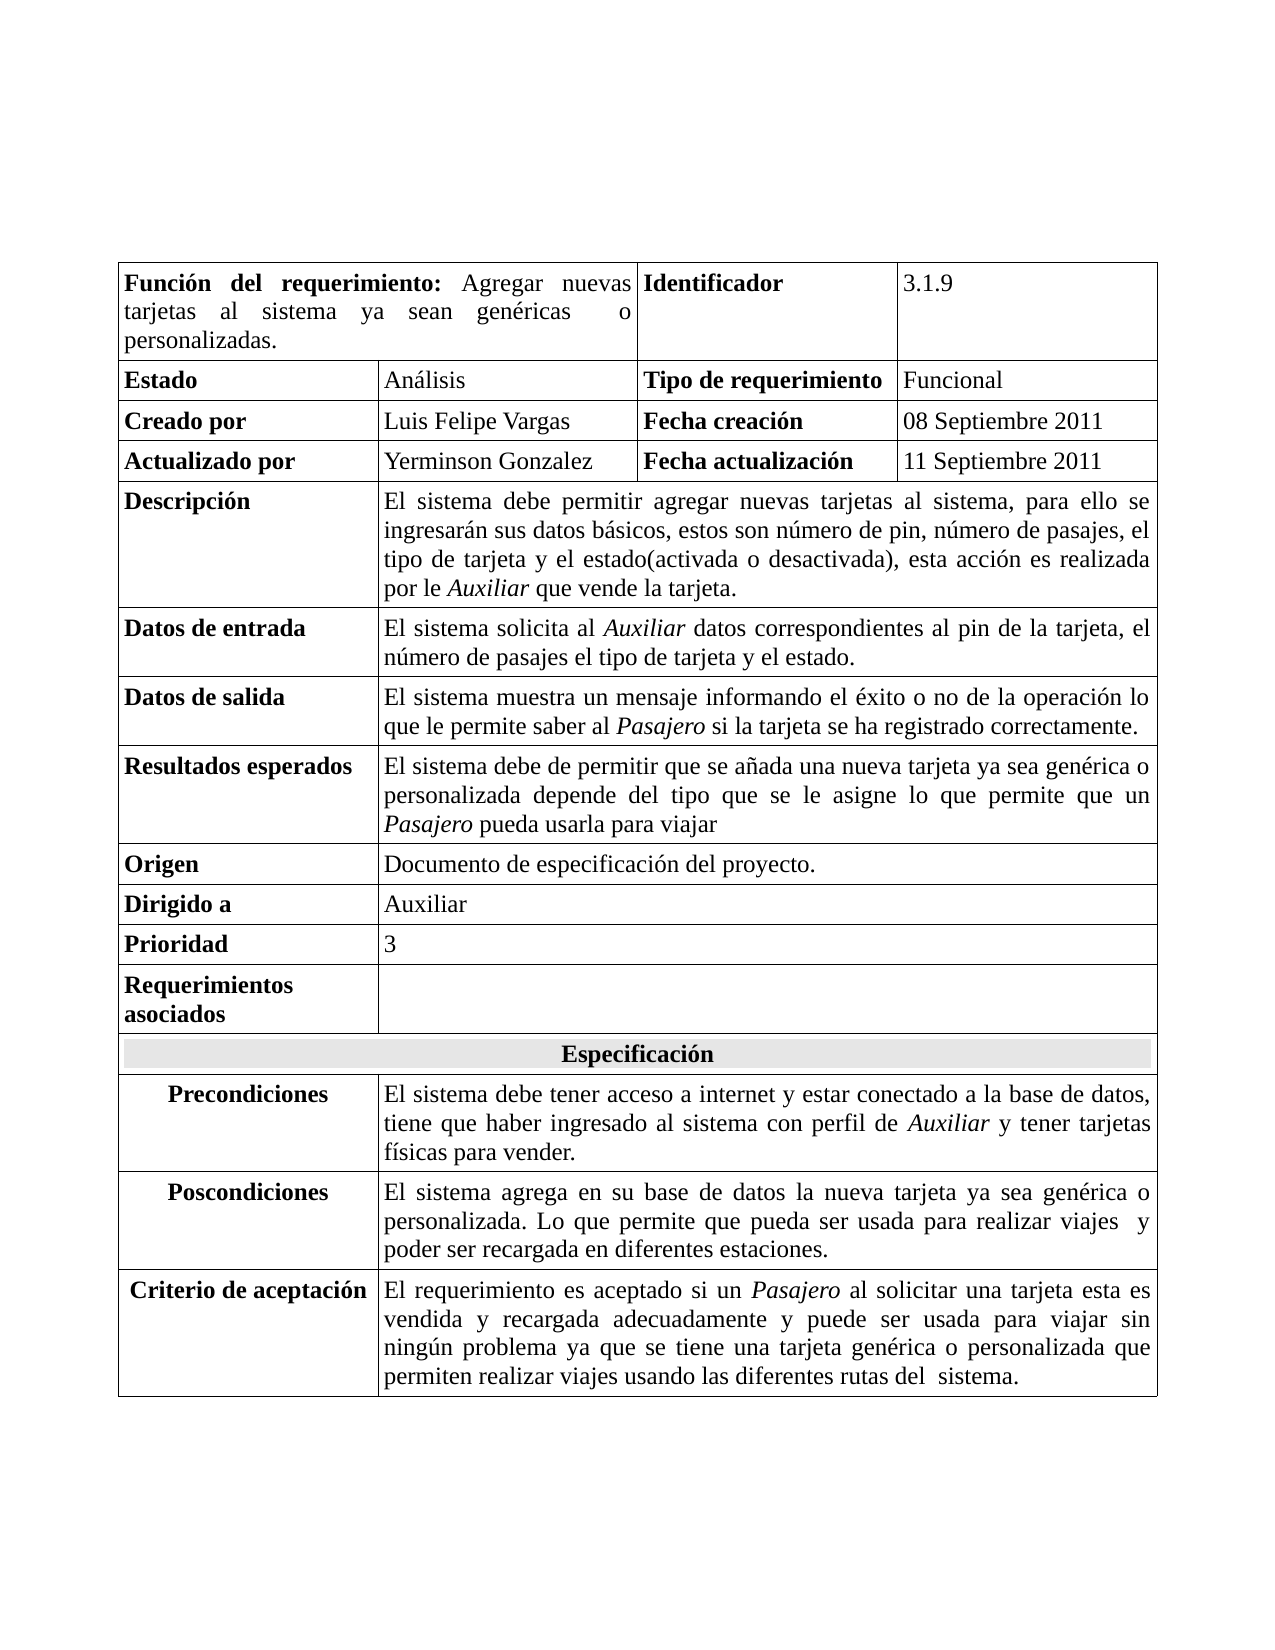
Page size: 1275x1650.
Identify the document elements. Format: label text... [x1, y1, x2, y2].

table_cell Descripción [119, 482, 378, 607]
table_cell El sistema debe tener acceso a internet y estar conectado a la base de datos, tiene que haber ingresado al sistema con perfil de Auxiliar y tener tarjetas físicas para vender. [379, 1075, 1157, 1171]
table_cell El sistema muestra un mensaje informando el éxito o no de la operación lo que le permite saber al Pasajero si la tarjeta se ha registrado correctamente. [379, 677, 1157, 745]
table_cell El requerimiento es aceptado si un Pasajero al solicitar una tarjeta esta es vendida y recargada adecuadamente y puede ser usada para viajar sin ningún problema ya que se tiene una tarjeta genérica o personalizada que permiten realizar viajes usando las diferentes rutas del sistema. [379, 1270, 1157, 1396]
table_cell Funcional [898, 361, 1157, 400]
table_cell Auxiliar [379, 885, 1157, 924]
table_cell Datos de salida [119, 677, 378, 745]
table_cell Dirigido a [119, 885, 378, 924]
table_cell Origen [119, 844, 378, 883]
table_cell Poscondiciones [119, 1172, 378, 1269]
table_cell El sistema agrega en su base de datos la nueva tarjeta ya sea genérica o personalizada. Lo que permite que pueda ser usada para realizar viajes y poder ser recargada en diferentes estaciones. [379, 1172, 1157, 1269]
table_cell El sistema solicita al Auxiliar datos correspondientes al pin de la tarjeta, el número de pasajes el tipo de tarjeta y el estado. [379, 608, 1157, 676]
table_cell 08 Septiembre 2011 [898, 401, 1157, 440]
table_cell Datos de entrada [119, 608, 378, 676]
table_cell El sistema debe de permitir que se añada una nueva tarjeta ya sea genérica o personalizada depende del tipo que se le asigne lo que permite que un Pasajero pueda usarla para viajar [379, 746, 1157, 843]
table_cell Tipo de requerimiento [638, 361, 897, 400]
table_cell Documento de especificación del proyecto. [379, 844, 1157, 883]
table_cell [379, 965, 1157, 1033]
table_cell Requerimientos asociados [119, 965, 378, 1033]
table_cell Luis Felipe Vargas [379, 401, 637, 440]
table_header 3.1.9 [898, 263, 1157, 360]
table_cell Actualizado por [119, 441, 378, 481]
table_cell Prioridad [119, 925, 378, 964]
table_cell Fecha actualización [638, 441, 897, 481]
table_cell Estado [119, 361, 378, 400]
table_cell Criterio de aceptación [119, 1270, 378, 1396]
table_cell Yerminson Gonzalez [379, 441, 637, 481]
table_cell Análisis [379, 361, 637, 400]
table_cell El sistema debe permitir agregar nuevas tarjetas al sistema, para ello se ingresarán sus datos básicos, estos son número de pin, número de pasajes, el tipo de tarjeta y el estado(activada o desactivada), esta acción es realizada por le Auxiliar que vende la tarjeta. [379, 482, 1157, 607]
table_cell Especificación [119, 1034, 1157, 1073]
table_cell Precondiciones [119, 1075, 378, 1171]
table_cell Fecha creación [638, 401, 897, 440]
table_cell Creado por [119, 401, 378, 440]
table_cell Resultados esperados [119, 746, 378, 843]
table_header Función del requerimiento: Agregar nuevas tarjetas al sistema ya sean genéricas o personalizadas. [119, 263, 637, 360]
table_cell 3 [379, 925, 1157, 964]
table_cell 11 Septiembre 2011 [898, 441, 1157, 481]
table_header Identificador [638, 263, 897, 360]
